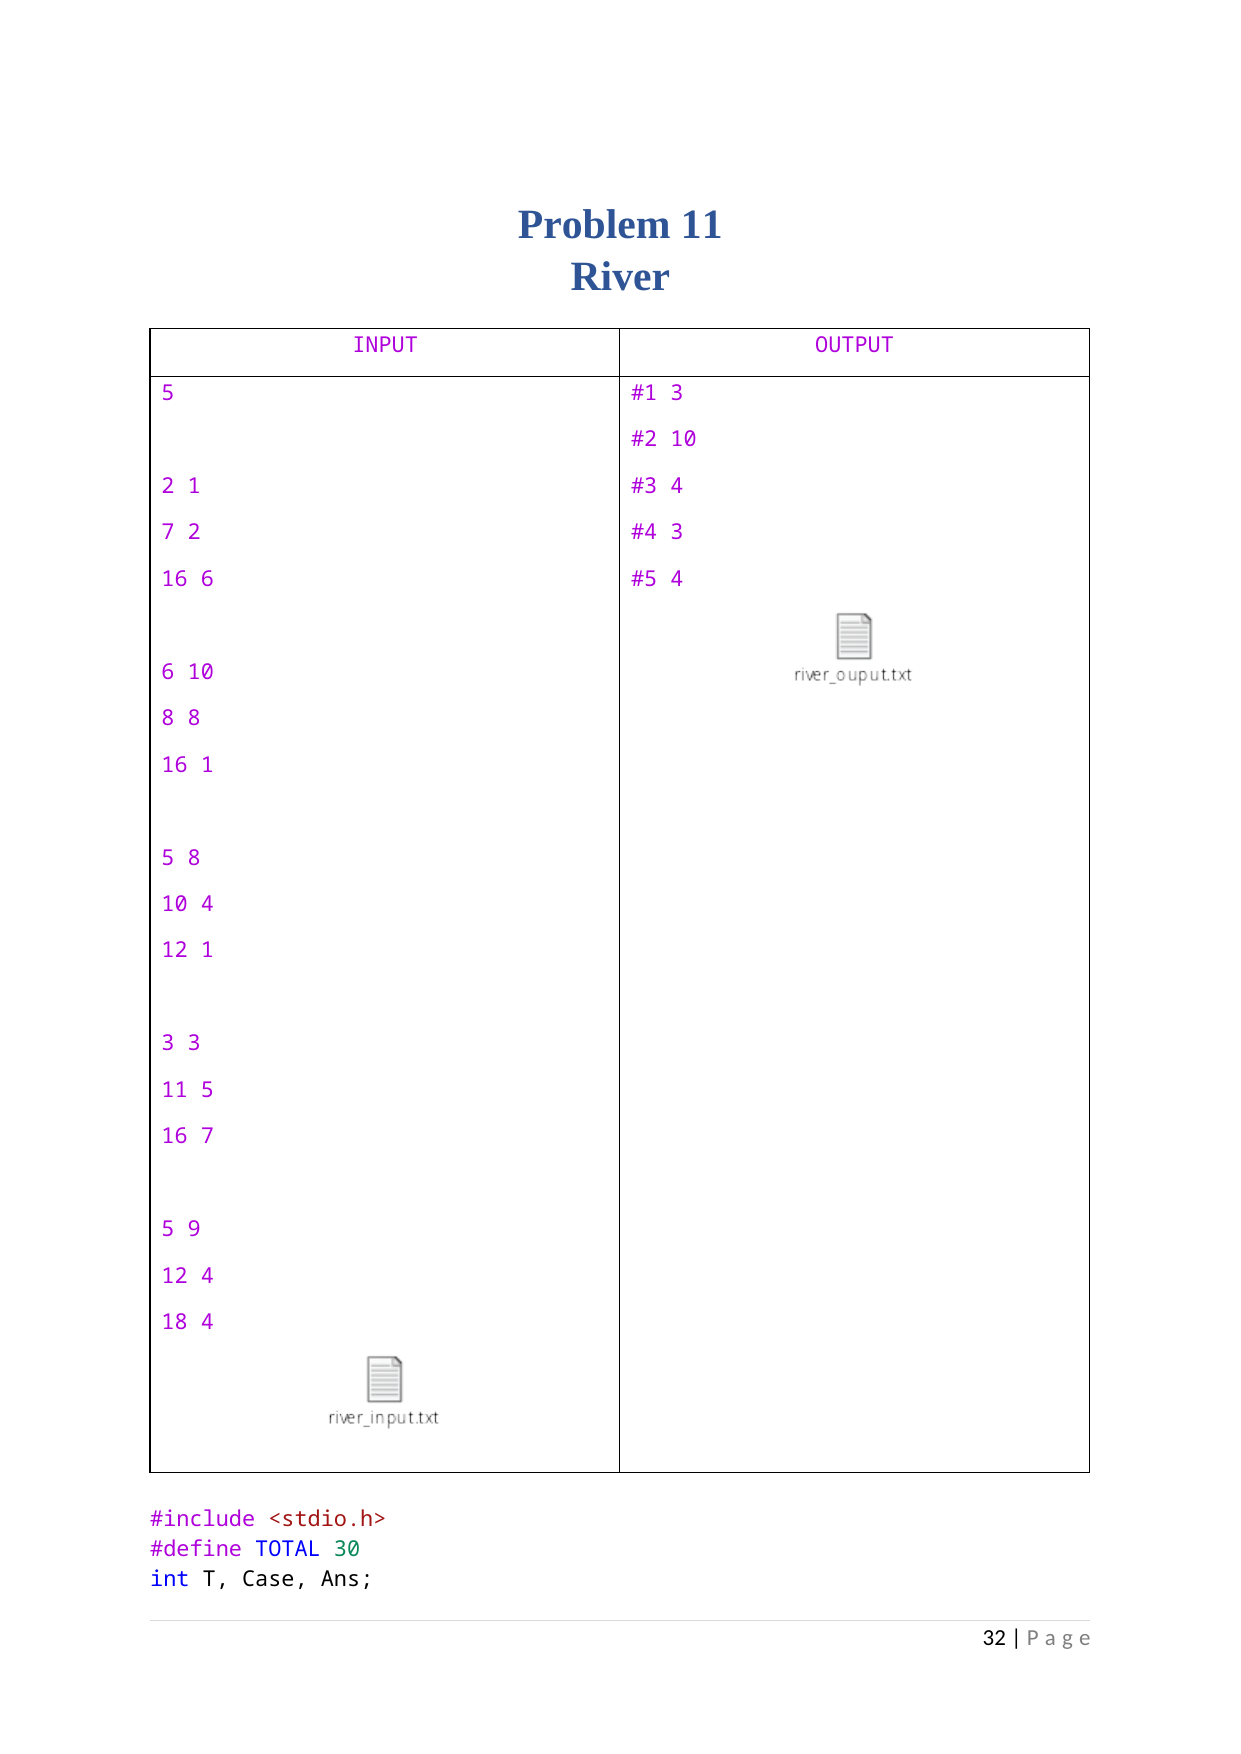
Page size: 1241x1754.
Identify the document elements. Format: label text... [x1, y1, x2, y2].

text int T, Case, Ans; [150, 1563, 1090, 1592]
table_cell 5 2 1 7 2 16 6 6 10 8 8 16 1 5 8 10 4 12 1 3 3 11 5 16 7 5 9 12 4 18 4 [151, 377, 619, 1472]
table_header INPUT [151, 329, 619, 376]
text #include <stdio.h> [150, 1503, 1090, 1533]
text #define TOTAL 30 [150, 1533, 1090, 1563]
table_cell #1 3 #2 10 #3 4 #4 3 #5 4 [620, 377, 1089, 1472]
subtitle River [150, 200, 1090, 299]
table_header OUTPUT [620, 329, 1089, 376]
